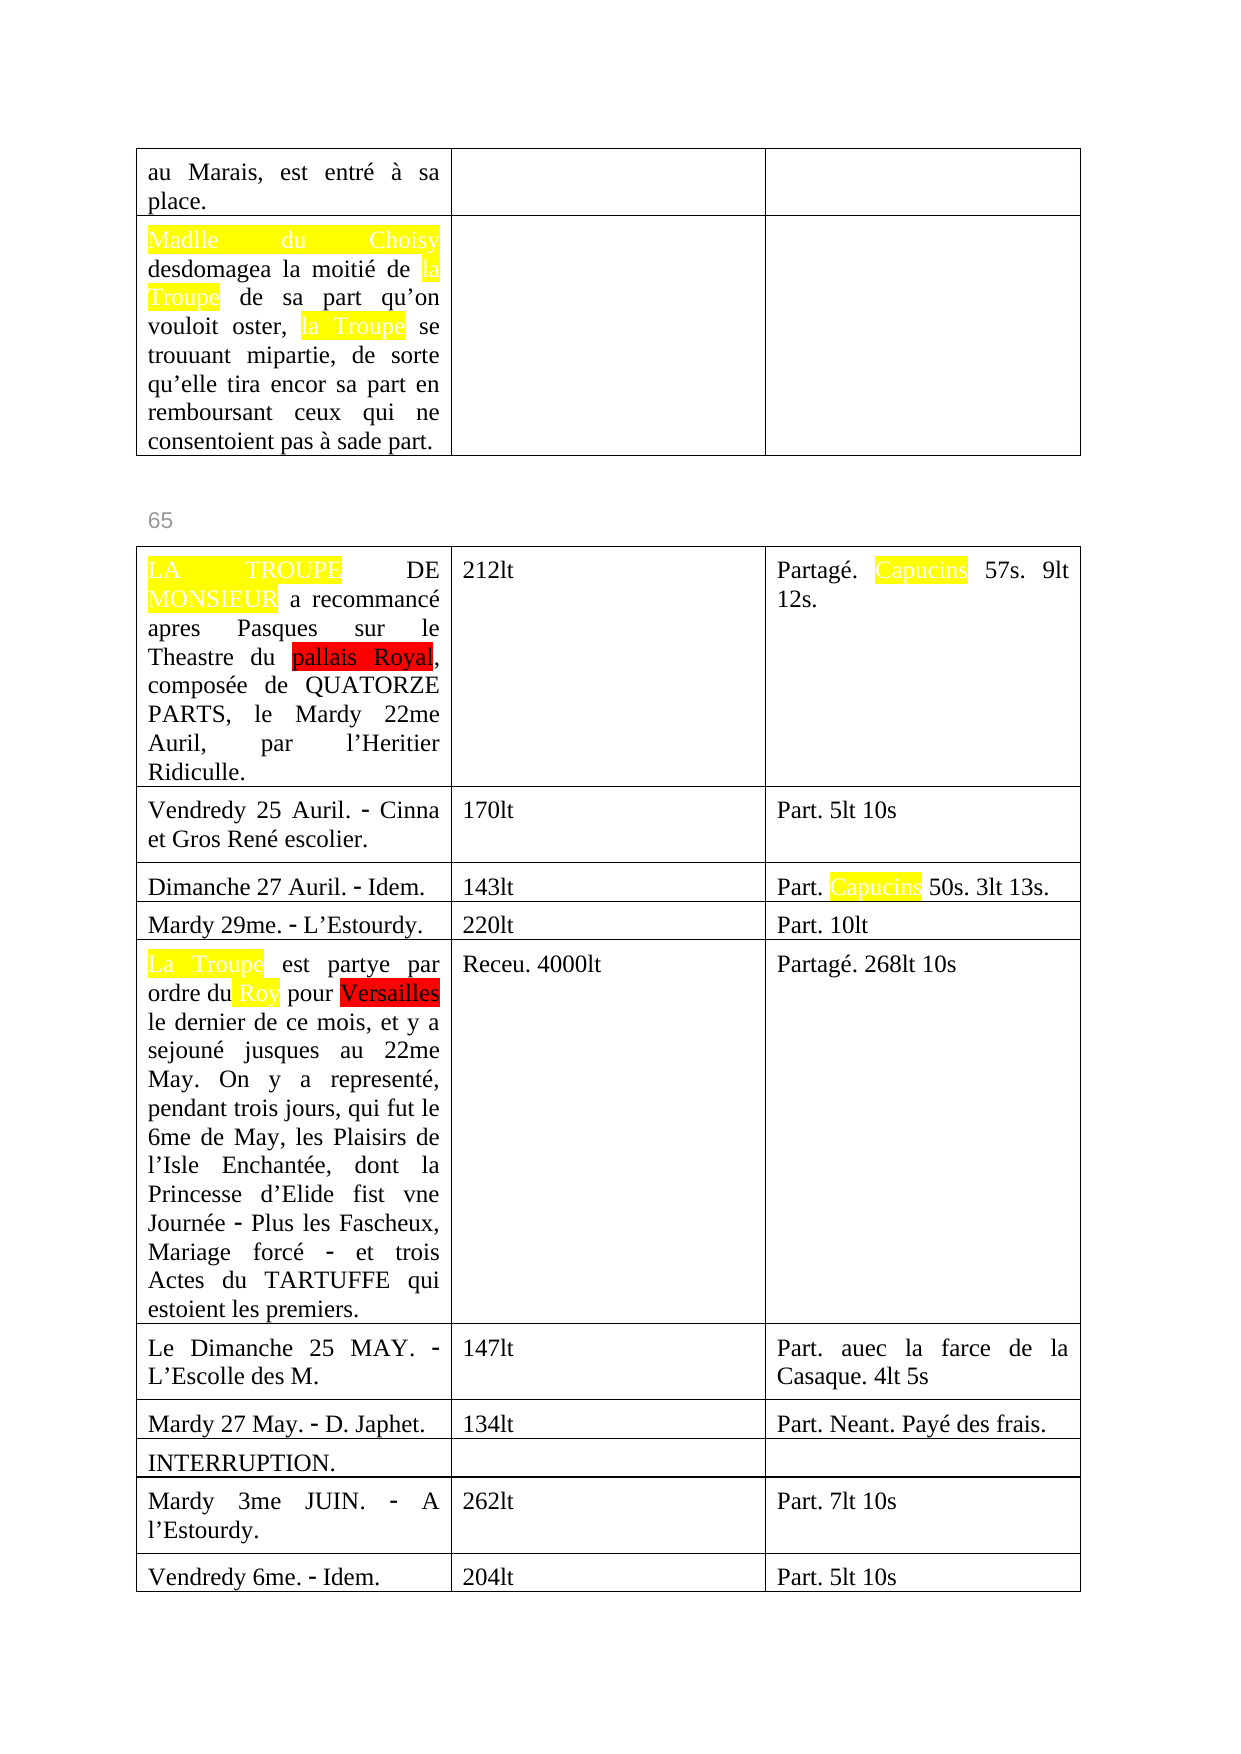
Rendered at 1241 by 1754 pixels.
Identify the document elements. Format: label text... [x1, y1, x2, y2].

table_cell Receu. 4000lt [452, 940, 765, 1323]
table_cell Vendredy 25 Auril.  Cinna et Gros René escolier. [137, 787, 451, 862]
table_header LA TROUPE DE MONSIEUR a recommancé apres Pasques sur le Theastre du pallais Royal, composée de QUATORZE PARTS, le Mardy 22me Auril, par l’Heritier Ridiculle. [137, 547, 451, 786]
table_cell [452, 149, 765, 215]
table_cell 170lt [452, 787, 765, 862]
table_cell Vendredy 6me.  Idem. [137, 1554, 451, 1591]
table_cell Part. Neant. Payé des frais. [766, 1400, 1080, 1438]
table_cell [766, 216, 1080, 455]
table_cell INTERRUPTION. [137, 1439, 451, 1476]
table_cell Part. 10lt [766, 902, 1080, 939]
table_cell 134lt [452, 1400, 765, 1438]
table_cell Mardy 3me JUIN.  A l’Estourdy. [137, 1478, 451, 1553]
table_cell 147lt [452, 1324, 765, 1399]
table_cell 262lt [452, 1478, 765, 1553]
table_cell Mardy 29me.  L’Estourdy. [137, 902, 451, 939]
table_cell Le Dimanche 25 MAY.  L’Escolle des M. [137, 1324, 451, 1399]
table_cell [452, 1439, 765, 1476]
table_cell [766, 1439, 1080, 1476]
table_cell Part. auec la farce de la Casaque. 4lt 5s [766, 1324, 1080, 1399]
table_cell Part. 5lt 10s [766, 787, 1080, 862]
table_header Partagé. Capucins 57s. 9lt 12s. [766, 547, 1080, 786]
table_cell Part. 5lt 10s [766, 1554, 1080, 1591]
table_cell 220lt [452, 902, 765, 939]
text 65 [173, 507, 1093, 533]
table_cell Dimanche 27 Auril.  Idem. [137, 863, 451, 901]
table_cell 204lt [452, 1554, 765, 1591]
table_cell Part. 7lt 10s [766, 1478, 1080, 1553]
table_cell Mardy 27 May.  D. Japhet. [137, 1400, 451, 1438]
table_cell 143lt [452, 863, 765, 901]
table_header 212lt [452, 547, 765, 786]
table_cell au Marais, est entré à sa place. [137, 149, 451, 215]
table_cell La Troupe est partye par ordre du Roy pour Versailles le dernier de ce mois, et y a sejouné jusques au 22me May. On y a representé, pendant trois jours, qui fut le 6me de May, les Plaisirs de l’Isle Enchantée, dont la Princesse d’Elide fist vne Journée  Plus les Fascheux, Mariage forcé  et trois Actes du TARTUFFE qui estoient les premiers. [137, 940, 451, 1323]
table_cell [766, 149, 1080, 215]
table_cell Part. Capucins 50s. 3lt 13s. [766, 863, 1080, 901]
table_cell Partagé. 268lt 10s [766, 940, 1080, 1323]
table_cell [452, 216, 765, 455]
table_cell Madlle du Choisy desdomagea la moitié de la Troupe de sa part qu’on vouloit oster, la Troupe se trouuant mipartie, de sorte qu’elle tira encor sa part en remboursant ceux qui ne consentoient pas à sade part. [137, 216, 451, 455]
